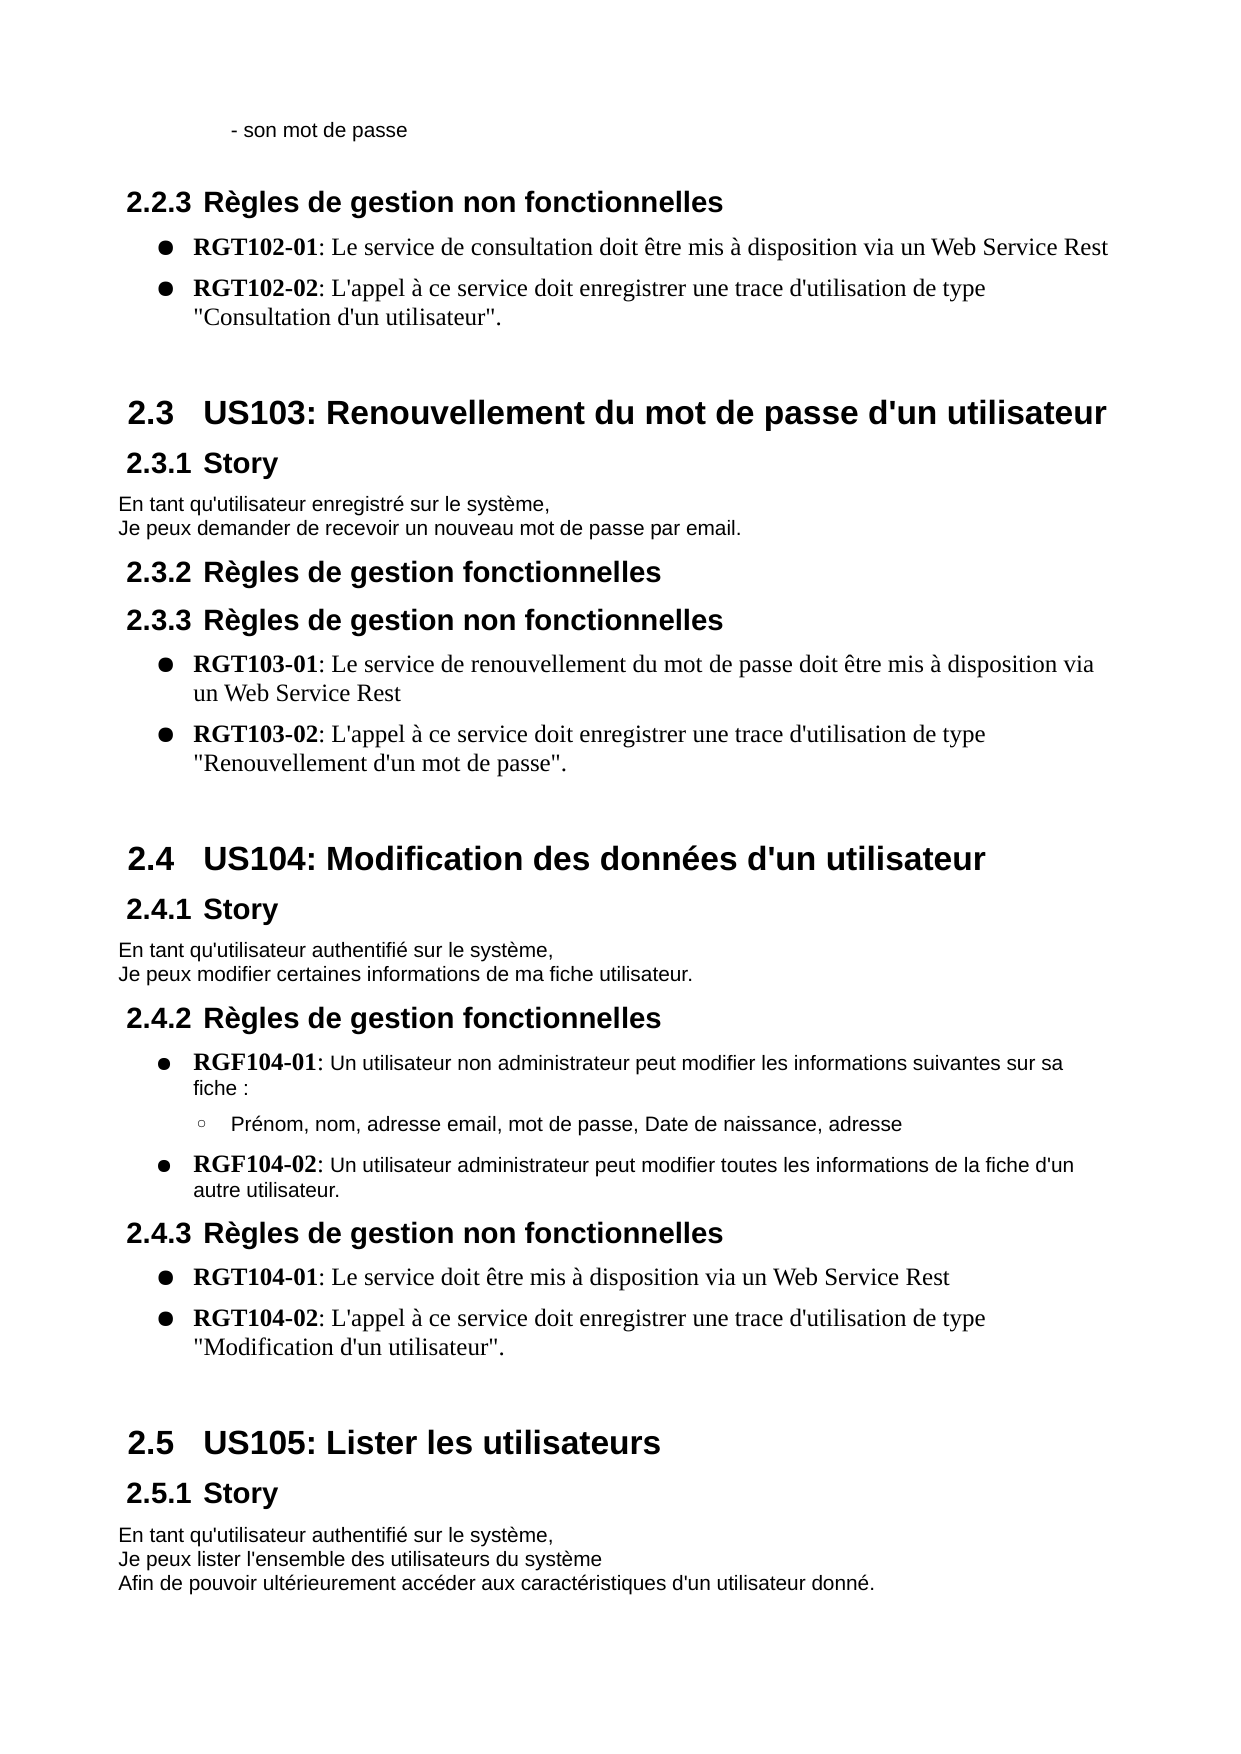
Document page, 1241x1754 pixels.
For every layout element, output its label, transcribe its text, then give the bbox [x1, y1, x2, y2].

text En tant qu'utilisateur authentifié sur le système, [118, 1522, 1122, 1546]
list RGT103-01: Le service de renouvellement du mot de passe doit être mis à disposition via un Web Service Rest [156, 649, 1122, 707]
text Je peux modifier certaines informations de ma fiche utilisateur. [118, 962, 1122, 986]
subtitle Règles de gestion non fonctionnelles [118, 603, 1122, 637]
list RGF104-02: Un utilisateur administrateur peut modifier toutes les informations de la fiche d'un autre utilisateur. [156, 1149, 1122, 1201]
list - son mot de passe [193, 118, 1122, 142]
subtitle Règles de gestion non fonctionnelles [118, 185, 1122, 219]
subtitle US105: Lister les utilisateurs [118, 1423, 1122, 1462]
list RGT102-02: L'appel à ce service doit enregistrer une trace d'utilisation de type "Consultation d'un utilisateur". [156, 273, 1122, 330]
subtitle Story [118, 892, 1122, 926]
list Prénom, nom, adresse email, mot de passe, Date de naissance, adresse [193, 1112, 1122, 1136]
text En tant qu'utilisateur authentifié sur le système, [118, 938, 1122, 962]
subtitle Story [118, 1476, 1122, 1510]
subtitle US104: Modification des données d'un utilisateur [118, 839, 1122, 877]
text Je peux lister l'ensemble des utilisateurs du système [118, 1546, 1122, 1570]
list RGF104-01: Un utilisateur non administrateur peut modifier les informations suivantes sur sa fiche : [156, 1047, 1122, 1099]
text Je peux demander de recevoir un nouveau mot de passe par email. [118, 516, 1122, 540]
subtitle Règles de gestion fonctionnelles [118, 554, 1122, 588]
list RGT104-02: L'appel à ce service doit enregistrer une trace d'utilisation de type "Modification d'un utilisateur". [156, 1303, 1122, 1361]
text En tant qu'utilisateur enregistré sur le système, [118, 492, 1122, 516]
subtitle US103: Renouvellement du mot de passe d'un utilisateur [118, 392, 1122, 431]
list RGT104-01: Le service doit être mis à disposition via un Web Service Rest [156, 1262, 1122, 1291]
list RGT103-02: L'appel à ce service doit enregistrer une trace d'utilisation de type "Renouvellement d'un mot de passe". [156, 719, 1122, 777]
subtitle Story [118, 446, 1122, 479]
subtitle Règles de gestion fonctionnelles [118, 1001, 1122, 1034]
text Afin de pouvoir ultérieurement accéder aux caractéristiques d'un utilisateur donné. [118, 1570, 1122, 1594]
list RGT102-01: Le service de consultation doit être mis à disposition via un Web Service Rest [156, 232, 1122, 260]
subtitle Règles de gestion non fonctionnelles [118, 1216, 1122, 1250]
